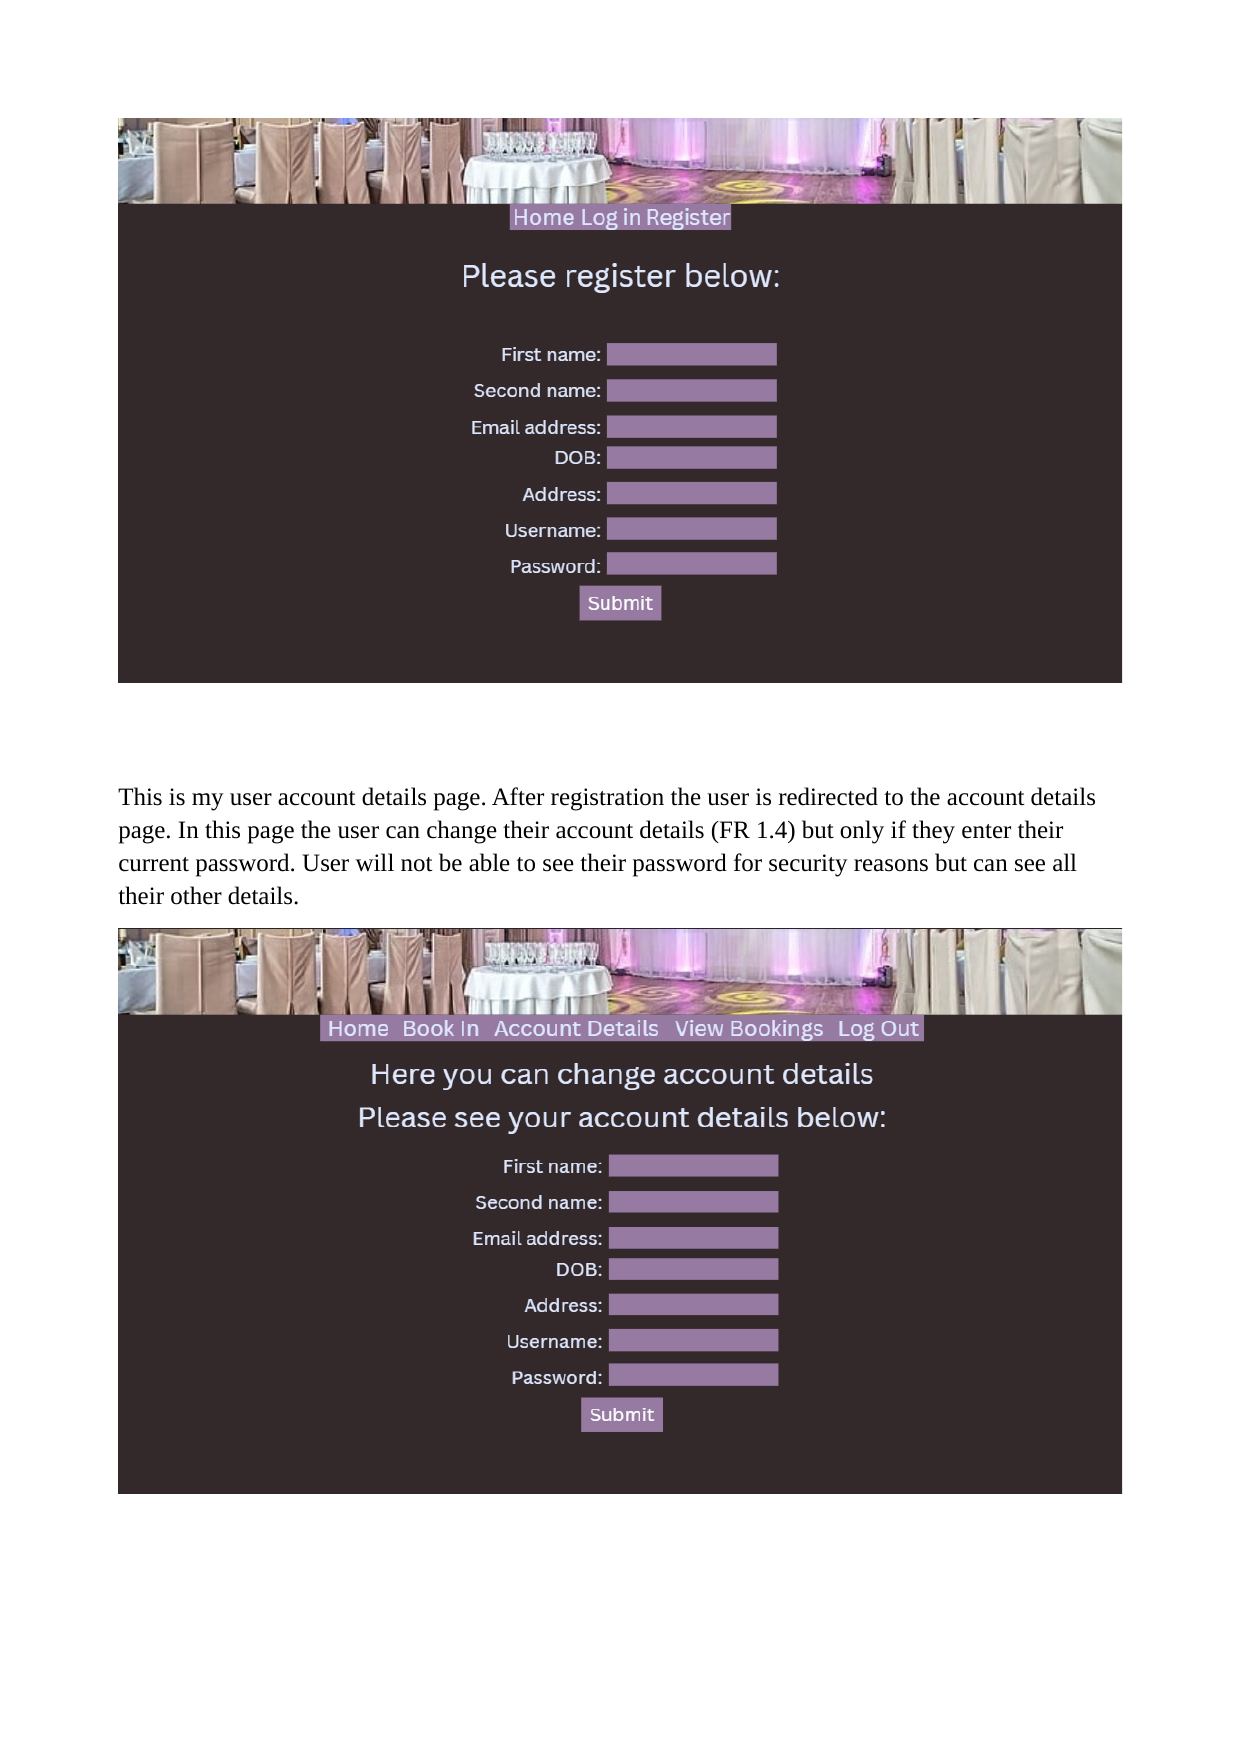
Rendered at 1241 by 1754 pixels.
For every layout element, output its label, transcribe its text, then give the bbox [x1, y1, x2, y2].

picture [118, 928, 1123, 1494]
text This is my user account details page. After registration the user is redirected to the account details page. In this page the user can change their account details (FR 1.4) but only if they enter their current password. User will not be able to see their password for security reasons but can see all their other details. [118, 782, 1122, 910]
picture [118, 118, 1123, 683]
